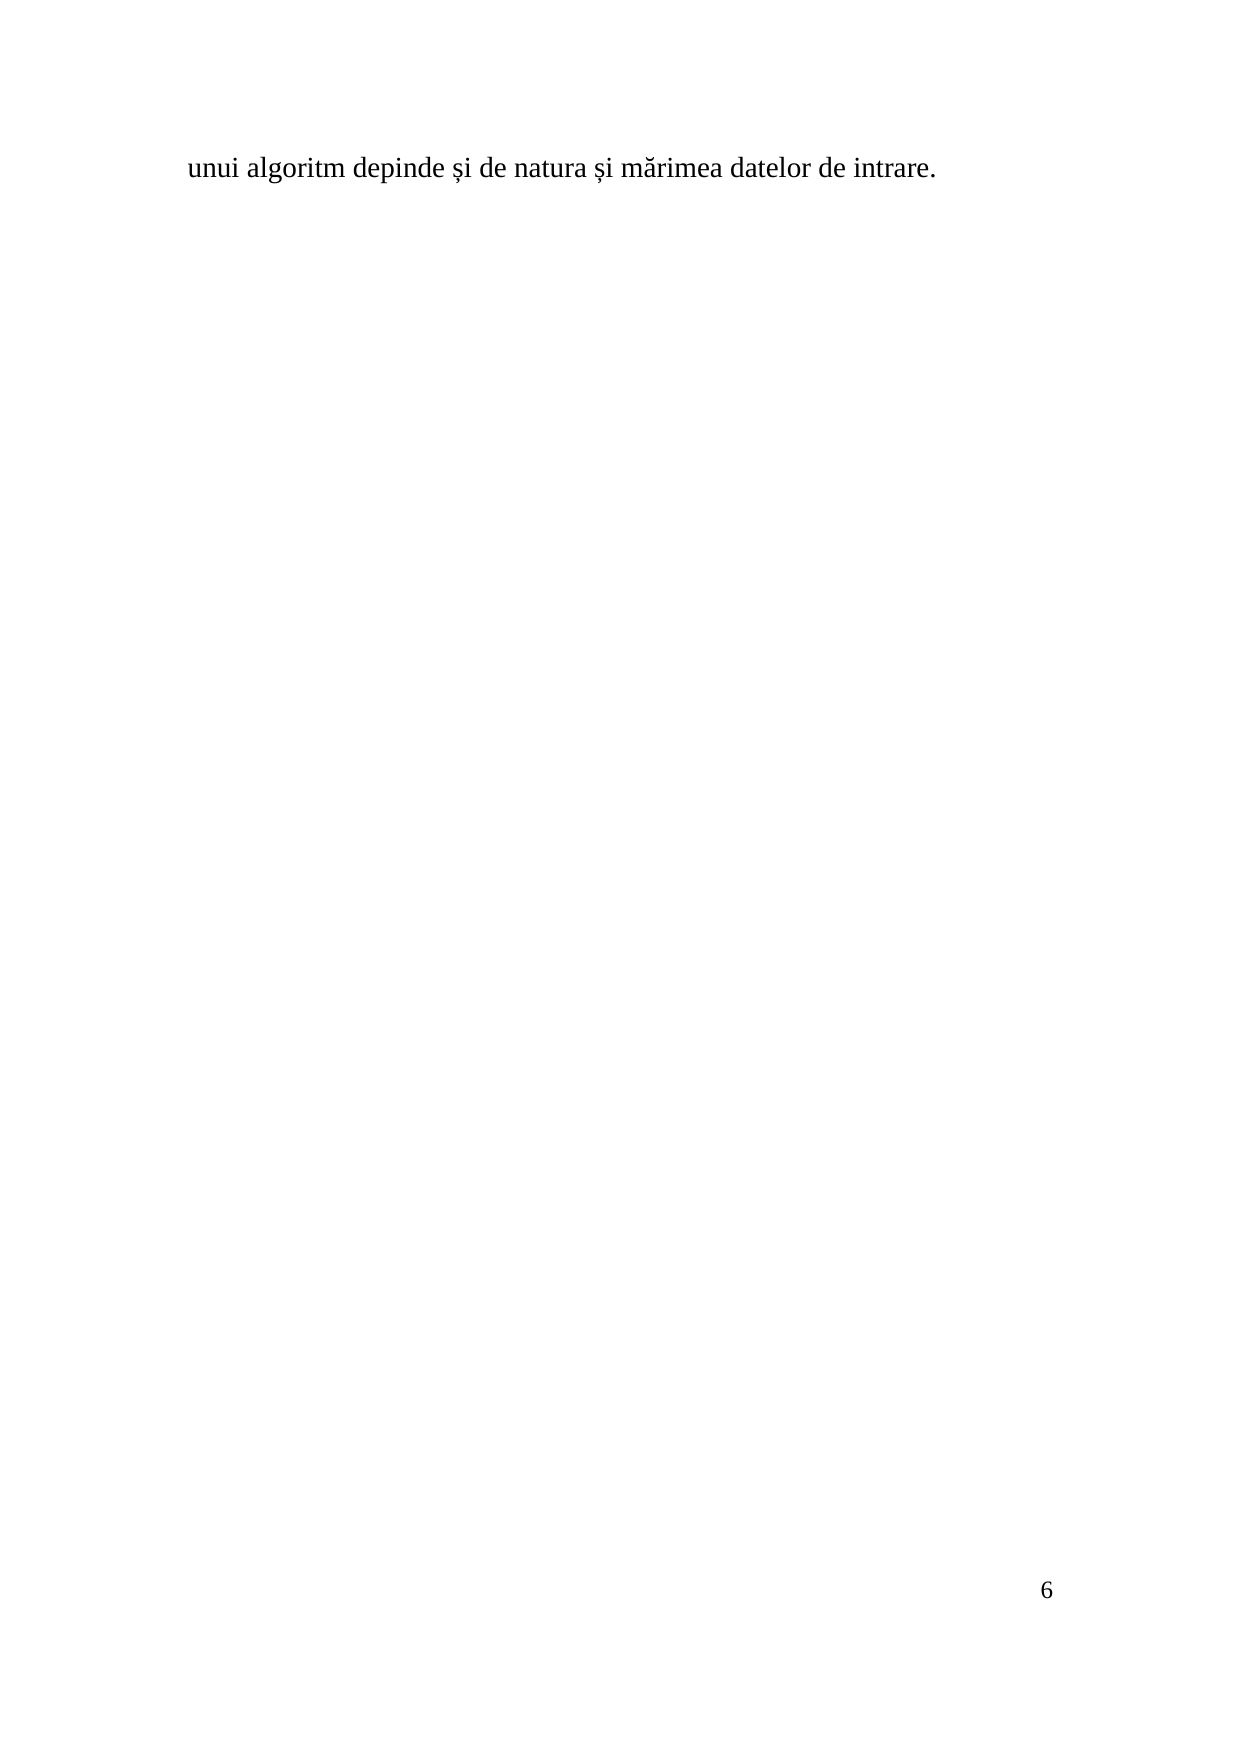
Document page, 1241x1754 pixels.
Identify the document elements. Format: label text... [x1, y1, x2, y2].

text unui algoritm depinde și de natura și mărimea datelor de intrare. [187, 150, 1053, 183]
